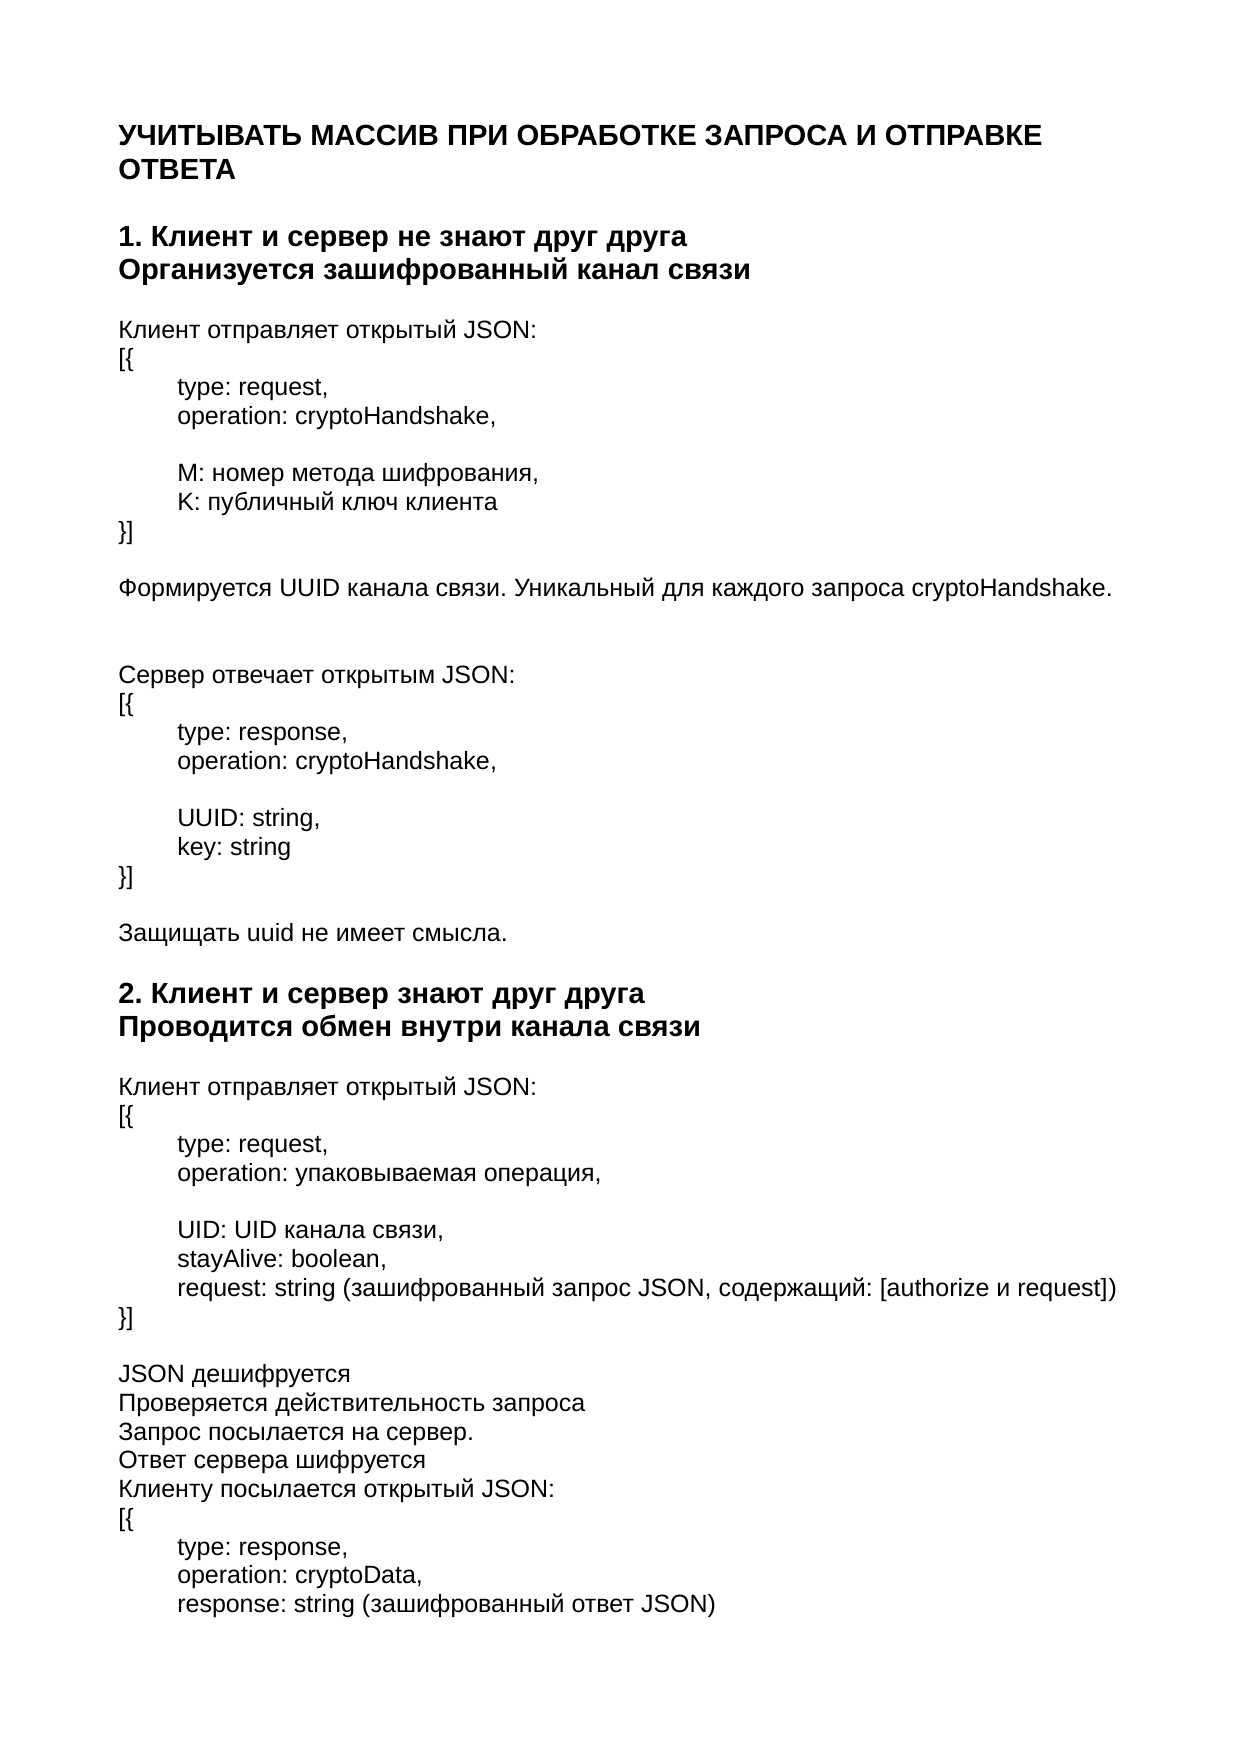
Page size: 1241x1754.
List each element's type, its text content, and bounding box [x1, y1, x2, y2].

text type: request, [118, 1129, 1122, 1158]
text Запрос посылается на сервер. [118, 1417, 1122, 1445]
text Клиент отправляет открытый JSON: [118, 1072, 1122, 1100]
text Клиенту посылается открытый JSON: [118, 1474, 1122, 1503]
text K: публичный ключ клиента [118, 487, 1122, 516]
text operation: cryptoHandshake, [118, 401, 1122, 429]
text Формируется UUID канала связи. Уникальный для каждого запроса cryptoHandshake. [118, 573, 1122, 602]
text JSON дешифруется [118, 1359, 1122, 1388]
text type: response, [118, 717, 1122, 746]
text 2. Клиент и сервер знают друг друга [118, 976, 1122, 1009]
text Организуется зашифрованный канал связи [118, 252, 1122, 286]
text UUID: string, [118, 803, 1122, 832]
text operation: cryptoHandshake, [118, 746, 1122, 774]
text stayAlive: boolean, [118, 1244, 1122, 1273]
text M: номер метода шифрования, [118, 458, 1122, 487]
text type: response, [118, 1532, 1122, 1560]
text operation: cryptoData, [118, 1560, 1122, 1589]
text UID: UID канала связи, [118, 1215, 1122, 1244]
text }] [118, 861, 1122, 889]
text [{ [118, 1503, 1122, 1532]
text [{ [118, 688, 1122, 717]
text key: string [118, 832, 1122, 861]
text Проводится обмен внутри канала связи [118, 1009, 1122, 1043]
text type: request, [118, 372, 1122, 401]
text Защищать uuid не имеет смысла. [118, 918, 1122, 947]
text }] [118, 516, 1122, 544]
text operation: упаковываемая операция, [118, 1158, 1122, 1187]
text request: string (зашифрованный запрос JSON, содержащий: [authorize и request]) [118, 1273, 1122, 1302]
text Сервер отвечает открытым JSON: [118, 659, 1122, 688]
text [{ [118, 1100, 1122, 1129]
text response: string (зашифрованный ответ JSON) [118, 1589, 1122, 1618]
text }] [118, 1302, 1122, 1330]
text 1. Клиент и сервер не знают друг друга [118, 219, 1122, 252]
text УЧИТЫВАТЬ МАССИВ ПРИ ОБРАБОТКЕ ЗАПРОСА И ОТПРАВКЕ ОТВЕТА [118, 118, 1122, 185]
text Проверяется действительность запроса [118, 1388, 1122, 1417]
text Ответ сервера шифруется [118, 1445, 1122, 1474]
text [{ [118, 343, 1122, 372]
text Клиент отправляет открытый JSON: [118, 314, 1122, 343]
